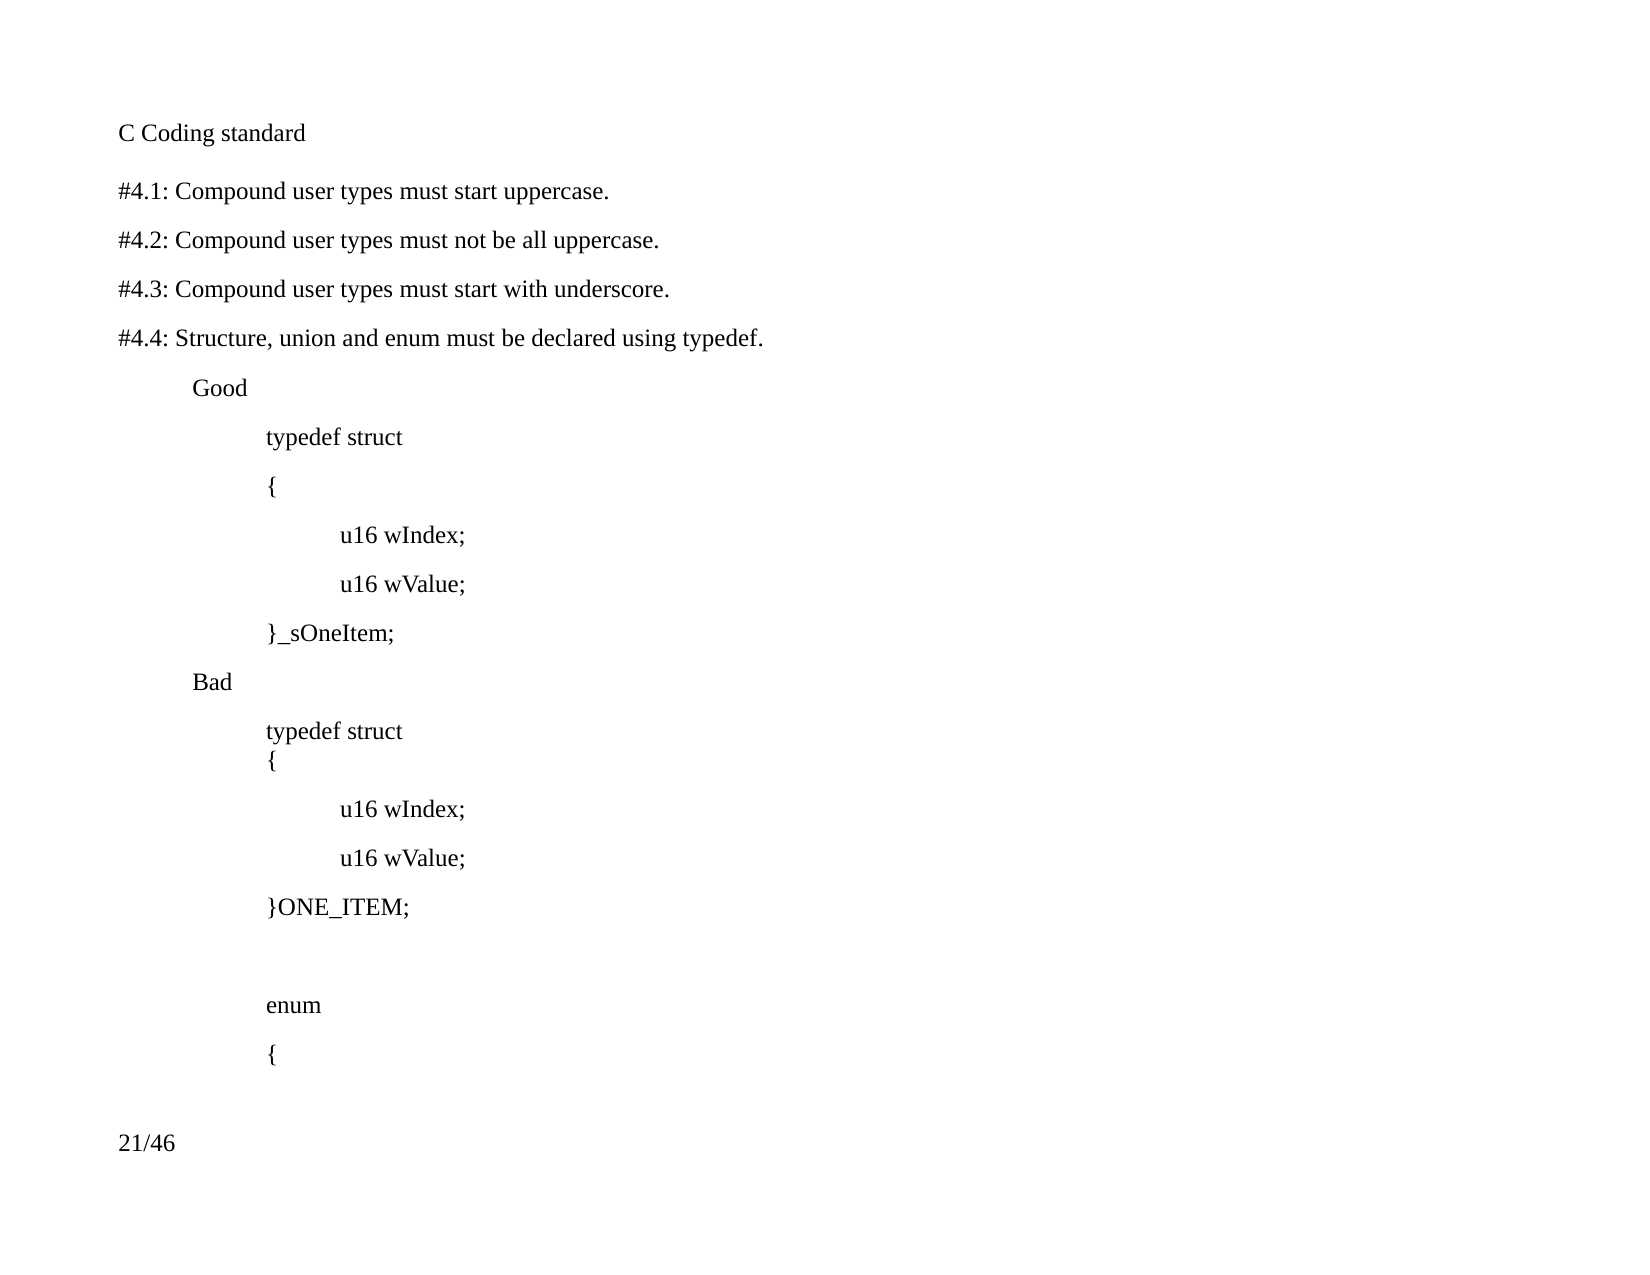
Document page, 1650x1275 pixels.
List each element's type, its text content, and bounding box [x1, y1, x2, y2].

text { [266, 745, 1532, 773]
text #4.4: Structure, union and enum must be declared using typedef. [118, 323, 1532, 352]
text { [266, 471, 1532, 499]
text }_sOneItem; [266, 618, 1532, 647]
text Bad [192, 667, 1532, 696]
text #4.2: Compound user types must not be all uppercase. [118, 225, 1532, 254]
text enum [266, 990, 1532, 1019]
text }ONE_ITEM; [266, 892, 1532, 921]
text Good [192, 373, 1532, 401]
text u16 wValue; [340, 843, 1532, 872]
text { [266, 1039, 1532, 1068]
text #4.1: Compound user types must start uppercase. [118, 176, 1532, 205]
text typedef struct [266, 422, 1532, 450]
text #4.3: Compound user types must start with underscore. [118, 274, 1532, 303]
text u16 wIndex; [340, 794, 1532, 823]
text u16 wIndex; [340, 520, 1532, 548]
text u16 wValue; [340, 569, 1532, 598]
text typedef struct [266, 716, 1532, 745]
